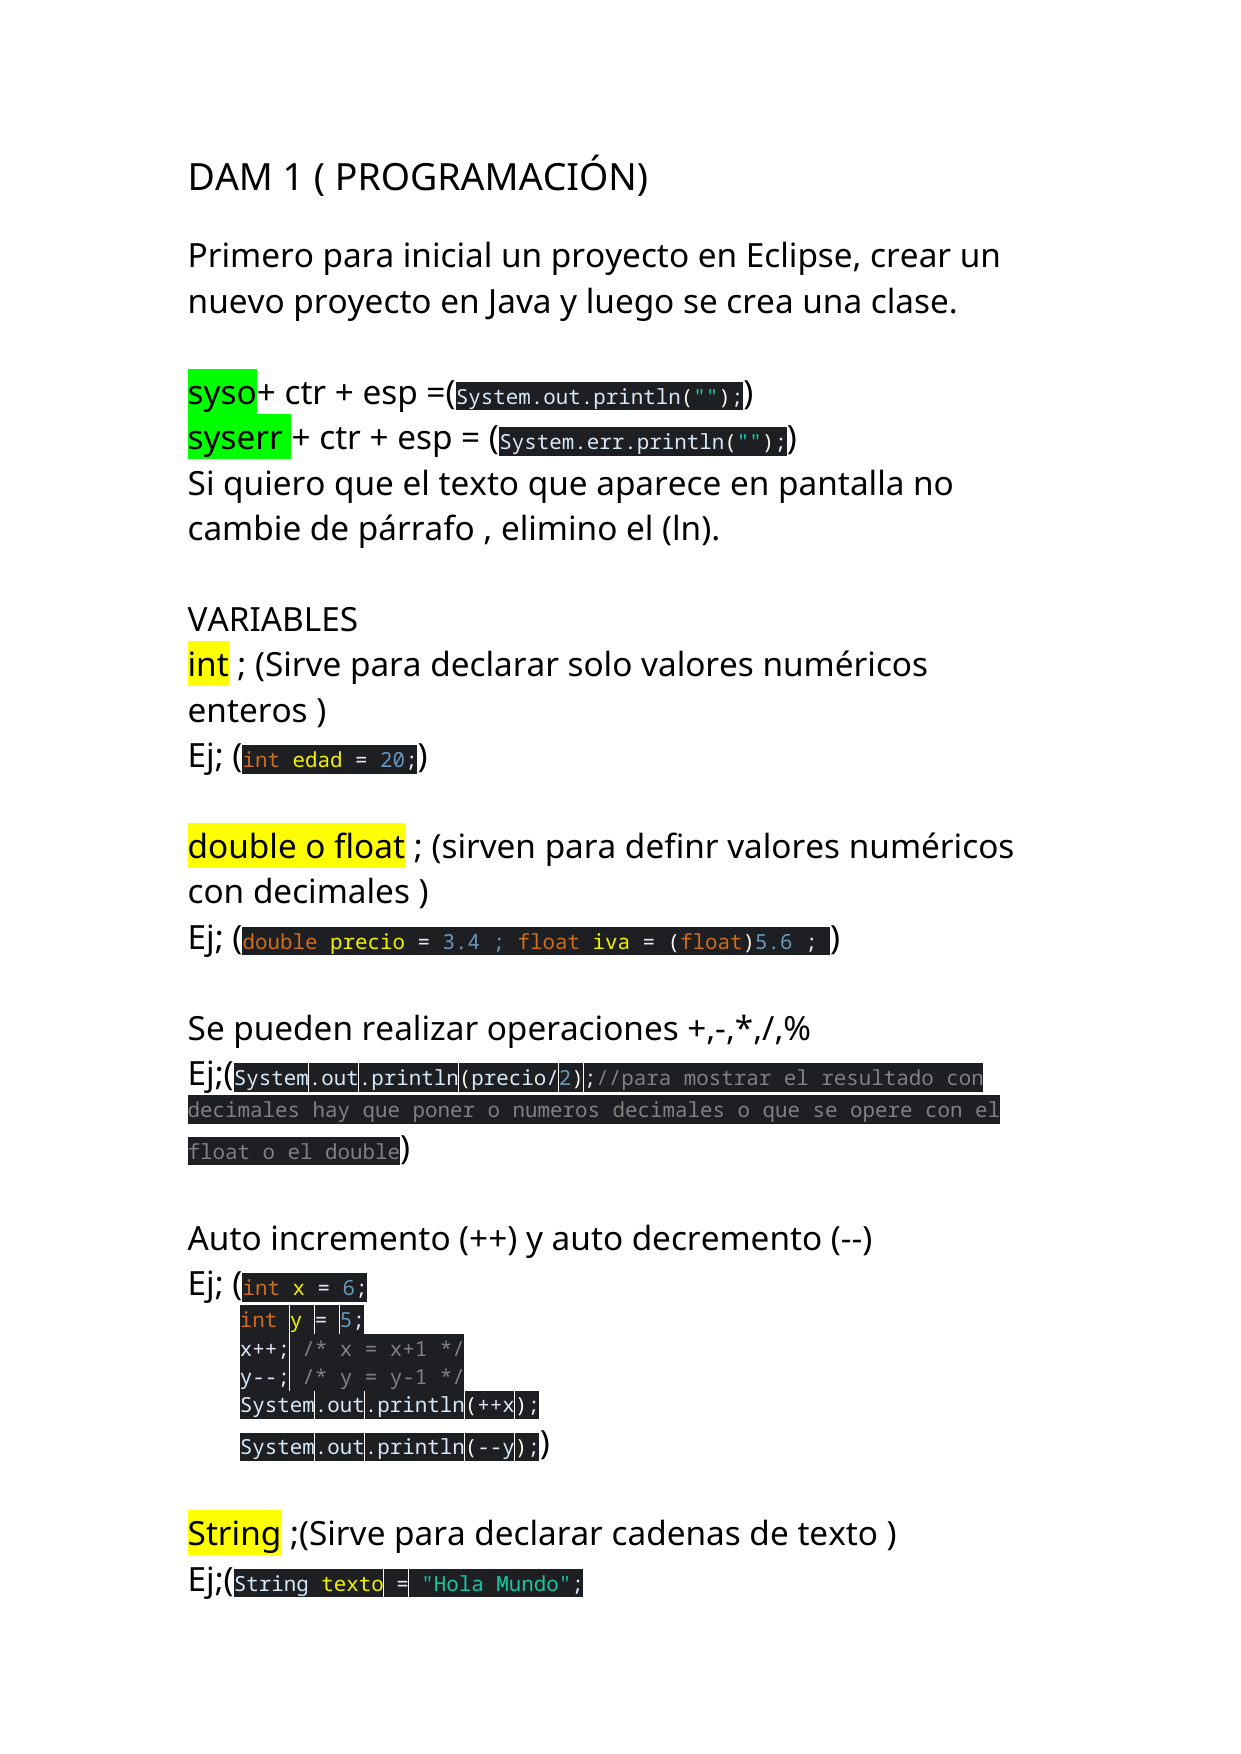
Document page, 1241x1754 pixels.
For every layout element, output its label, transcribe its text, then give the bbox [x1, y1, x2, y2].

text Auto incremento (++) y auto decremento (--) [187, 1214, 1053, 1260]
text DAM 1 ( PROGRAMACIÓN) [187, 150, 1053, 201]
text Primero para inicial un proyecto en Eclipse, crear un nuevo proyecto en Java y luego se crea una clase. [187, 232, 1053, 323]
text System.out.println(--y);) [187, 1419, 1053, 1464]
text Si quiero que el texto que aparece en pantalla no cambie de párrafo , elimino el (ln). [187, 459, 1053, 550]
text Ej;(System.out.println(precio/2);//para mostrar el resultado con decimales hay que poner o numeros decimales o que se opere con el float o el double) [187, 1050, 1053, 1169]
text Ej; (int x = 6; [187, 1260, 1053, 1305]
text Ej;(String texto = "Hola Mundo"; [187, 1555, 1053, 1601]
text Ej; (double precio = 3.4 ; float iva = (float)5.6 ; ) [187, 913, 1053, 959]
text String ;(Sirve para declarar cadenas de texto ) [187, 1510, 1053, 1555]
text System.out.println(++x); [187, 1391, 1053, 1419]
text int y = 5; [187, 1305, 1053, 1334]
text Se pueden realizar operaciones +,-,*,/,% [187, 1004, 1053, 1050]
text syso+ ctr + esp =(System.out.println("");) [187, 368, 1053, 414]
text double o float ; (sirven para definr valores numéricos con decimales ) [187, 823, 1053, 913]
text y--; /* y = y-1 */ [187, 1362, 1053, 1391]
text int ; (Sirve para declarar solo valores numéricos enteros ) [187, 641, 1053, 732]
text syserr + ctr + esp = (System.err.println("");) [187, 414, 1053, 459]
text x++; /* x = x+1 */ [187, 1334, 1053, 1362]
text VARIABLES [187, 596, 1053, 641]
text Ej; (int edad = 20;) [187, 732, 1053, 777]
